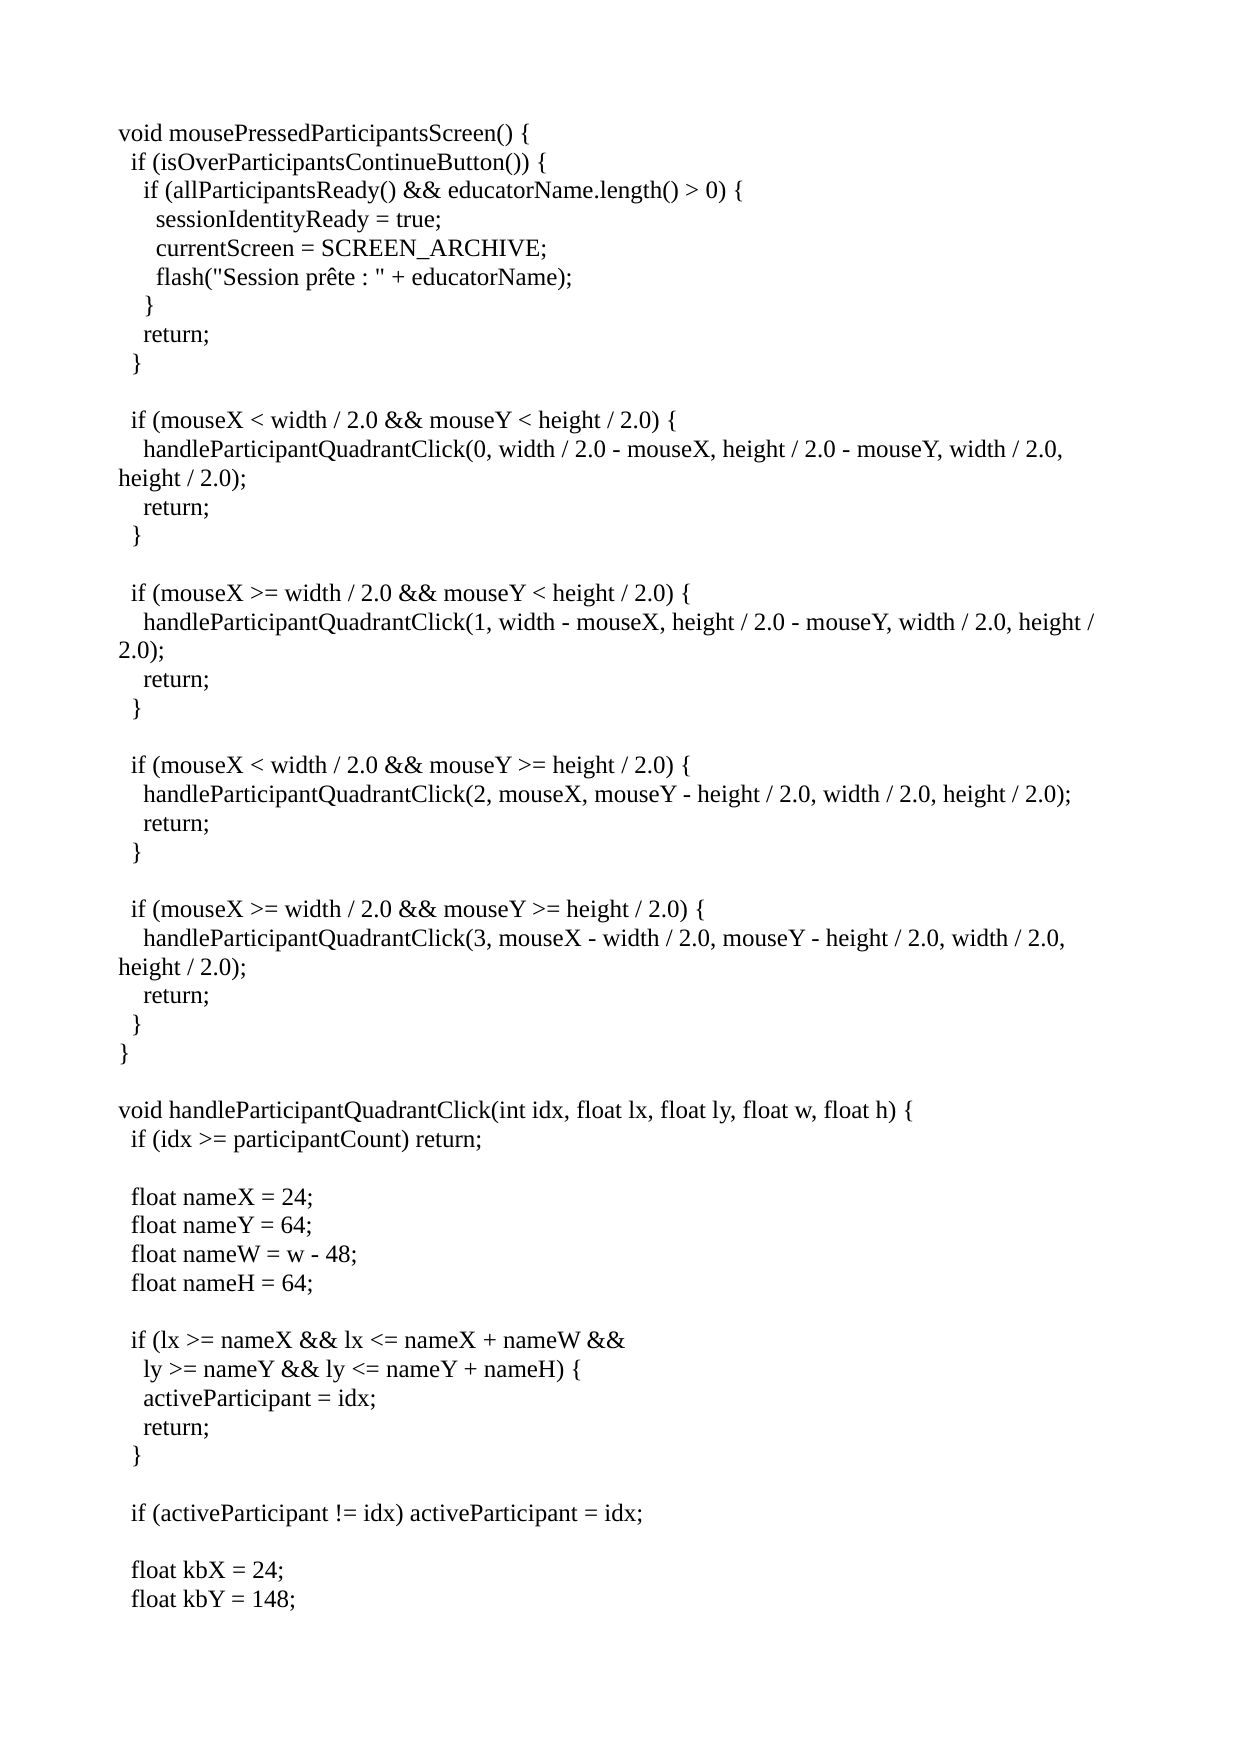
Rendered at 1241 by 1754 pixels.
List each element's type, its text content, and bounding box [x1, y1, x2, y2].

text if (mouseX < width / 2.0 && mouseY < height / 2.0) { [118, 406, 1122, 434]
text handleParticipantQuadrantClick(1, width - mouseX, height / 2.0 - mouseY, width / 2.0, height / 2.0); [118, 607, 1122, 664]
text float nameX = 24; [118, 1182, 1122, 1211]
text } [118, 693, 1122, 722]
text } [118, 348, 1122, 377]
text if (isOverParticipantsContinueButton()) { [118, 147, 1122, 176]
text } [118, 1441, 1122, 1469]
text float nameY = 64; [118, 1211, 1122, 1239]
text float kbX = 24; [118, 1556, 1122, 1584]
text if (lx >= nameX && lx <= nameX + nameW && [118, 1326, 1122, 1354]
text handleParticipantQuadrantClick(0, width / 2.0 - mouseX, height / 2.0 - mouseY, width / 2.0, height / 2.0); [118, 434, 1122, 492]
text if (idx >= participantCount) return; [118, 1124, 1122, 1153]
text sessionIdentityReady = true; [118, 204, 1122, 233]
text if (mouseX >= width / 2.0 && mouseY < height / 2.0) { [118, 578, 1122, 607]
text if (allParticipantsReady() && educatorName.length() > 0) { [118, 176, 1122, 204]
text float kbY = 148; [118, 1584, 1122, 1613]
text float nameH = 64; [118, 1268, 1122, 1297]
text activeParticipant = idx; [118, 1383, 1122, 1412]
text return; [118, 981, 1122, 1009]
text } [118, 1038, 1122, 1067]
text handleParticipantQuadrantClick(3, mouseX - width / 2.0, mouseY - height / 2.0, width / 2.0, height / 2.0); [118, 923, 1122, 981]
text } [118, 837, 1122, 866]
text flash("Session prête : " + educatorName); [118, 262, 1122, 291]
text } [118, 291, 1122, 319]
text return; [118, 319, 1122, 348]
text void handleParticipantQuadrantClick(int idx, float lx, float ly, float w, float h) { [118, 1096, 1122, 1124]
text if (mouseX < width / 2.0 && mouseY >= height / 2.0) { [118, 751, 1122, 779]
text return; [118, 1412, 1122, 1441]
text handleParticipantQuadrantClick(2, mouseX, mouseY - height / 2.0, width / 2.0, height / 2.0); [118, 779, 1122, 808]
text } [118, 1009, 1122, 1038]
text if (activeParticipant != idx) activeParticipant = idx; [118, 1498, 1122, 1527]
text ly >= nameY && ly <= nameY + nameH) { [118, 1354, 1122, 1383]
text return; [118, 664, 1122, 693]
text void mousePressedParticipantsScreen() { [118, 118, 1122, 147]
text float nameW = w - 48; [118, 1239, 1122, 1268]
text return; [118, 492, 1122, 521]
text currentScreen = SCREEN_ARCHIVE; [118, 233, 1122, 262]
text if (mouseX >= width / 2.0 && mouseY >= height / 2.0) { [118, 894, 1122, 923]
text return; [118, 808, 1122, 837]
text } [118, 521, 1122, 549]
